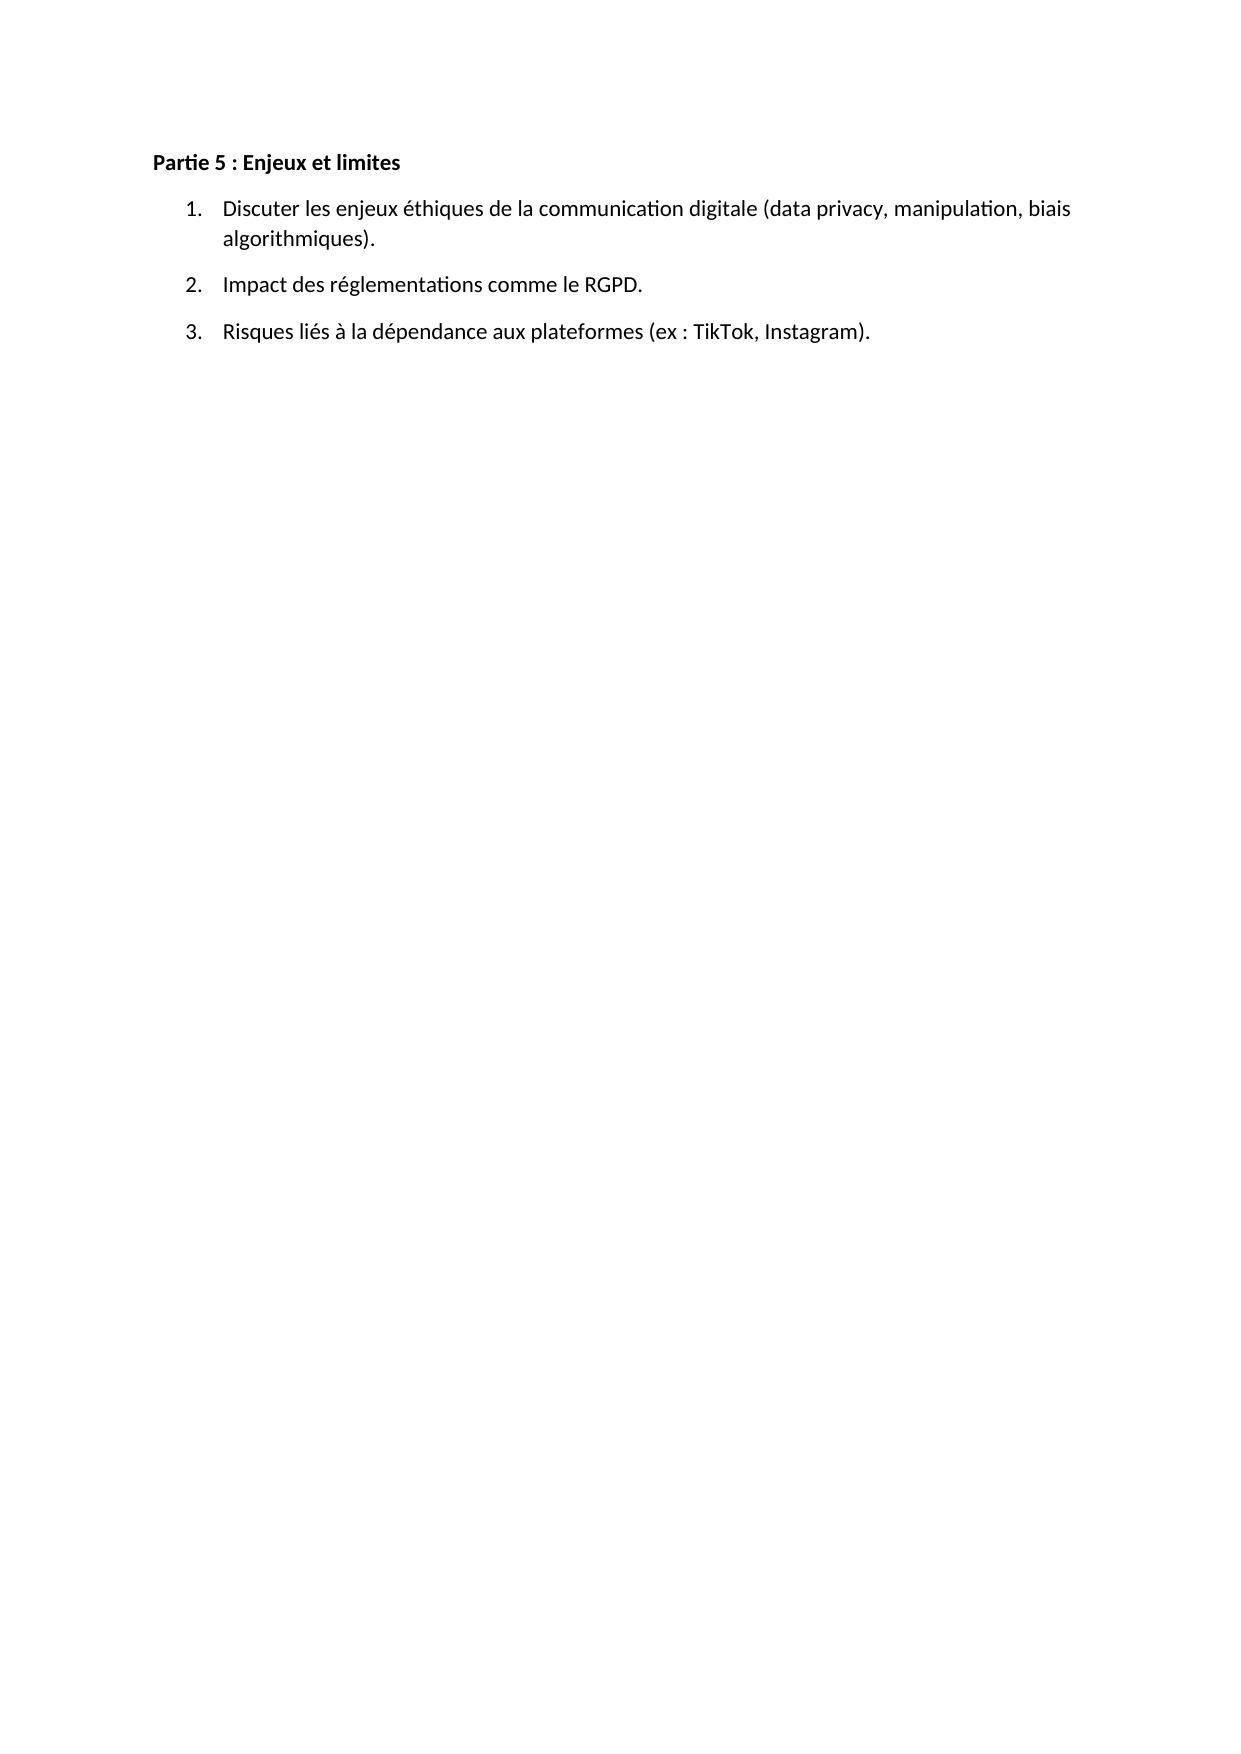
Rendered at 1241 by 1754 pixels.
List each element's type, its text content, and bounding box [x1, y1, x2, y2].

list Discuter les enjeux éthiques de la communication digitale (data privacy, manipulation, biais algorithmiques). [185, 194, 1093, 252]
list Impact des réglementations comme le RGPD. [185, 271, 1093, 299]
text Partie 5 : Enjeux et limites [148, 148, 1093, 176]
list Risques liés à la dépendance aux plateformes (ex : TikTok, Instagram). [185, 317, 1093, 345]
